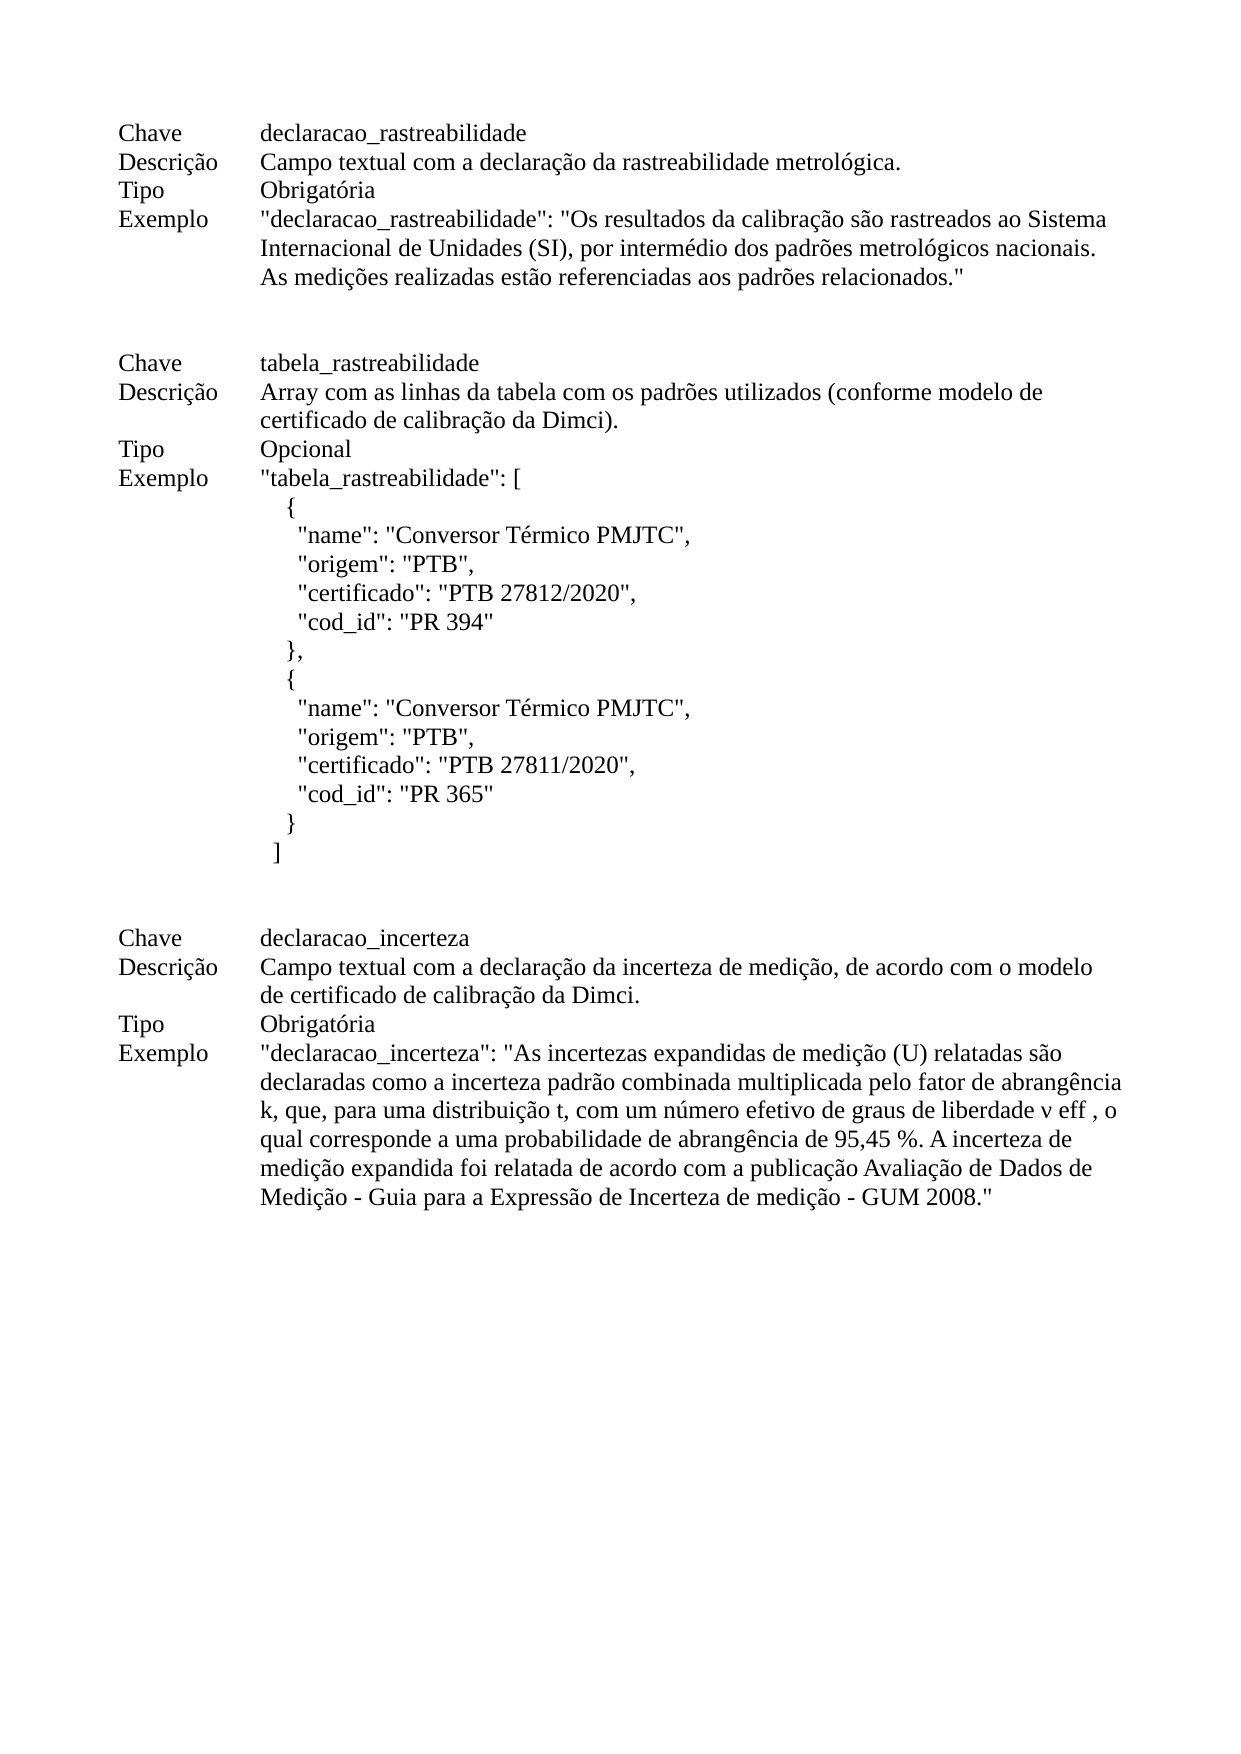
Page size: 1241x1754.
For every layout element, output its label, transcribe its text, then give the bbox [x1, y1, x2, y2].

table_cell "tabela_rastreabilidade": [ { "name": "Conversor Térmico PMJTC", "origem": "PTB", "certificado": "PTB 27812/2020", "cod_id": "PR 394" }, { "name": "Conversor Térmico PMJTC", "origem": "PTB", "certificado": "PTB 27811/2020", "cod_id": "PR 365" } ] [260, 463, 1122, 866]
table_cell Obrigatória [260, 176, 1122, 204]
table_cell Descrição [118, 147, 260, 176]
table_cell Campo textual com a declaração da incerteza de medição, de acordo com o modelo de certificado de calibração da Dimci. [260, 952, 1122, 1009]
table_header Chave [118, 118, 260, 147]
table_cell Descrição [118, 952, 260, 1009]
table_cell Campo textual com a declaração da rastreabilidade metrológica. [260, 147, 1122, 176]
table_header Chave [118, 923, 260, 952]
table_cell Exemplo [118, 1038, 260, 1211]
table_cell Descrição [118, 377, 260, 434]
table_cell Array com as linhas da tabela com os padrões utilizados (conforme modelo de certificado de calibração da Dimci). [260, 377, 1122, 434]
table_header tabela_rastreabilidade [260, 348, 1122, 377]
table_cell Opcional [260, 434, 1122, 463]
table_header Chave [118, 348, 260, 377]
table_cell "declaracao_incerteza": "As incertezas expandidas de medição (U) relatadas são declaradas como a incerteza padrão combinada multiplicada pelo fator de abrangência k, que, para uma distribuição t, com um número efetivo de graus de liberdade ν eff , o qual corresponde a uma probabilidade de abrangência de 95,45 %. A incerteza de medição expandida foi relatada de acordo com a publicação Avaliação de Dados de Medição - Guia para a Expressão de Incerteza de medição - GUM 2008." [260, 1038, 1122, 1211]
table_cell "declaracao_rastreabilidade": "Os resultados da calibração são rastreados ao Sistema Internacional de Unidades (SI), por intermédio dos padrões metrológicos nacionais. As medições realizadas estão referenciadas aos padrões relacionados." [260, 204, 1122, 291]
table_cell Tipo [118, 176, 260, 204]
table_header declaracao_rastreabilidade [260, 118, 1122, 147]
table_cell Obrigatória [260, 1009, 1122, 1038]
table_cell Tipo [118, 1009, 260, 1038]
table_cell Exemplo [118, 204, 260, 291]
table_cell Tipo [118, 434, 260, 463]
table_header declaracao_incerteza [260, 923, 1122, 952]
table_cell Exemplo [118, 463, 260, 866]
